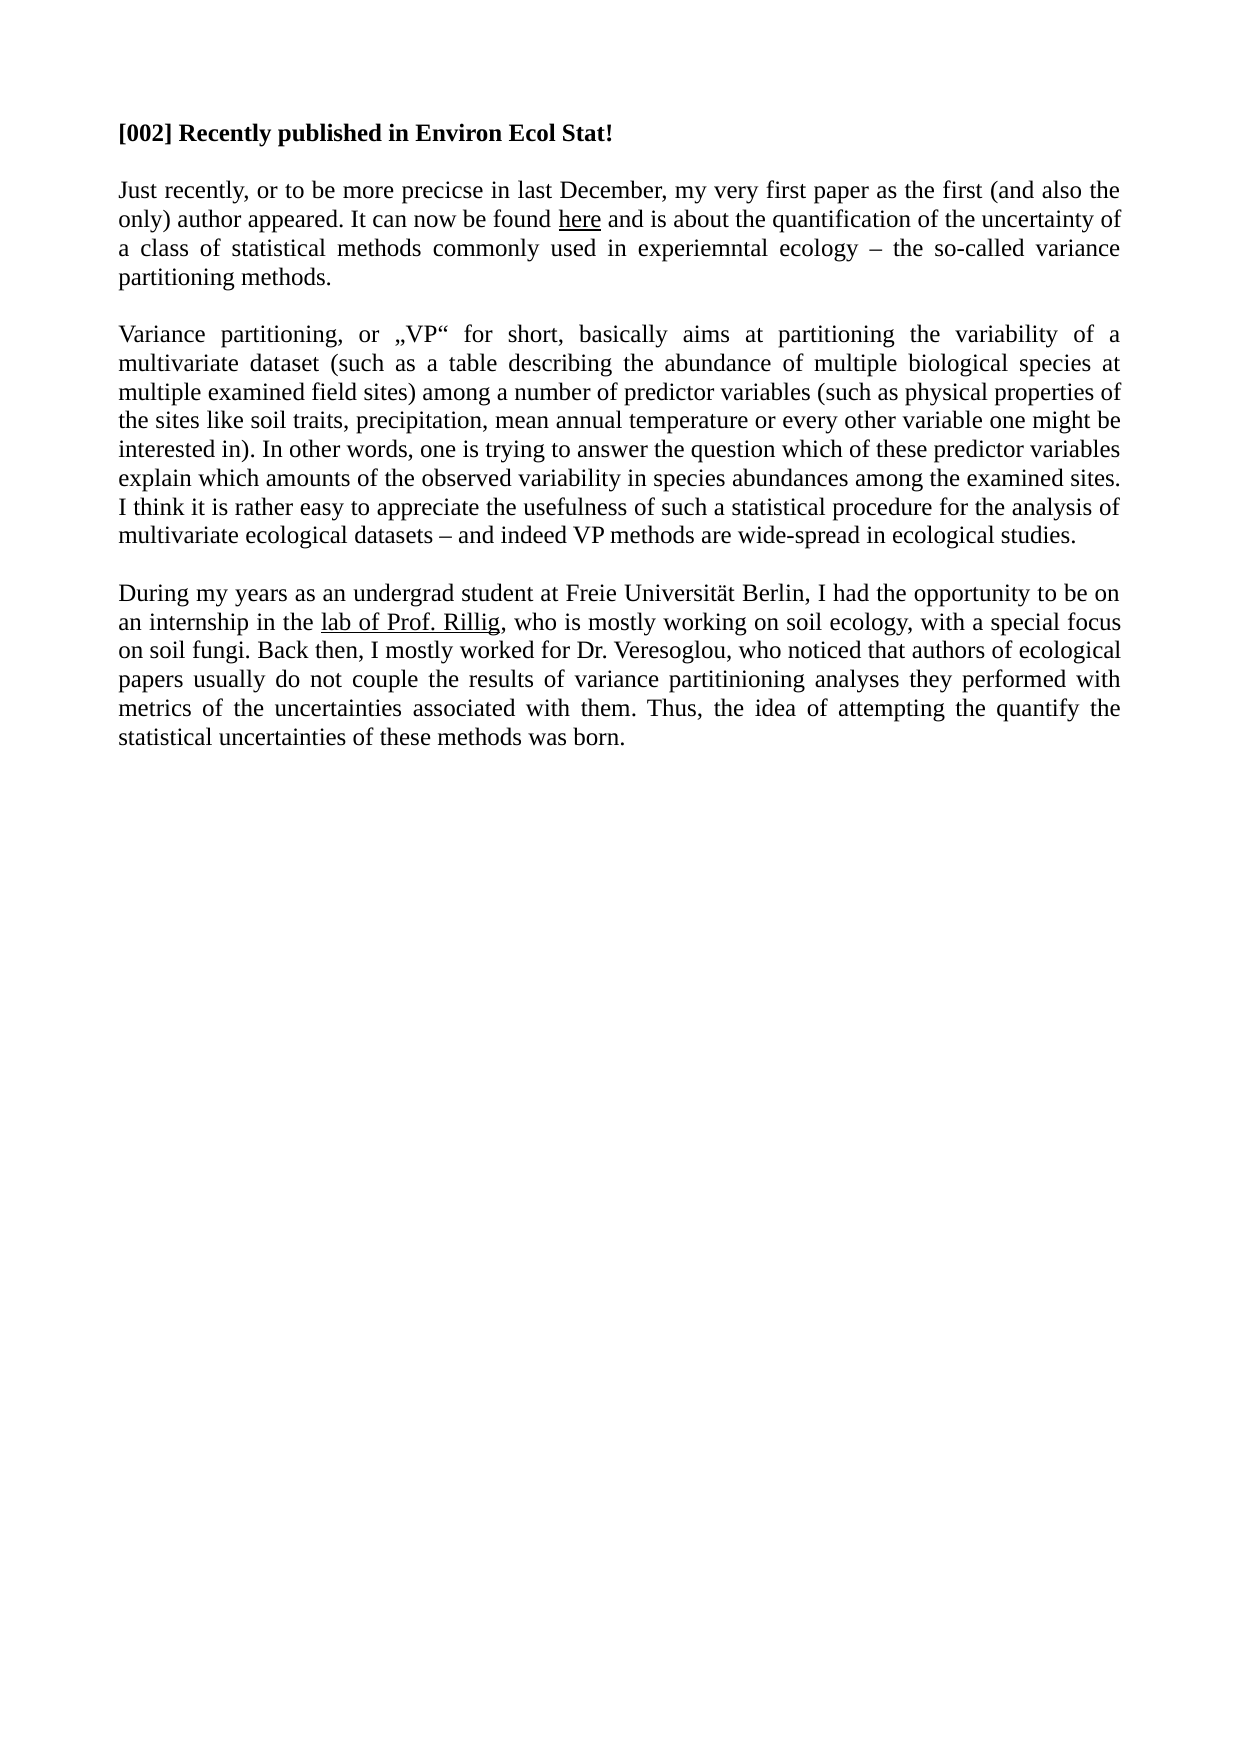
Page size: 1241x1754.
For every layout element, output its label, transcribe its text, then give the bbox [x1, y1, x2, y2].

text [002] Recently published in Environ Ecol Stat! [118, 118, 1122, 147]
text Variance partitioning, or „VP“ for short, basically aims at partitioning the variability of a multivariate dataset (such as a table describing the abundance of multiple biological species at multiple examined field sites) among a number of predictor variables (such as physical properties of the sites like soil traits, precipitation, mean annual temperature or every other variable one might be interested in). In other words, one is trying to answer the question which of these predictor variables explain which amounts of the observed variability in species abundances among the examined sites. I think it is rather easy to appreciate the usefulness of such a statistical procedure for the analysis of multivariate ecological datasets – and indeed VP methods are wide-spread in ecological studies. [118, 319, 1122, 549]
text Just recently, or to be more precicse in last December, my very first paper as the first (and also the only) author appeared. It can now be found here and is about the quantification of the uncertainty of a class of statistical methods commonly used in experiemntal ecology – the so-called variance partitioning methods. [118, 176, 1122, 291]
text During my years as an undergrad student at Freie Universität Berlin, I had the opportunity to be on an internship in the lab of Prof. Rillig, who is mostly working on soil ecology, with a special focus on soil fungi. Back then, I mostly worked for Dr. Veresoglou, who noticed that authors of ecological papers usually do not couple the results of variance partitinioning analyses they performed with metrics of the uncertainties associated with them. Thus, the idea of attempting the quantify the statistical uncertainties of these methods was born. [118, 578, 1122, 751]
